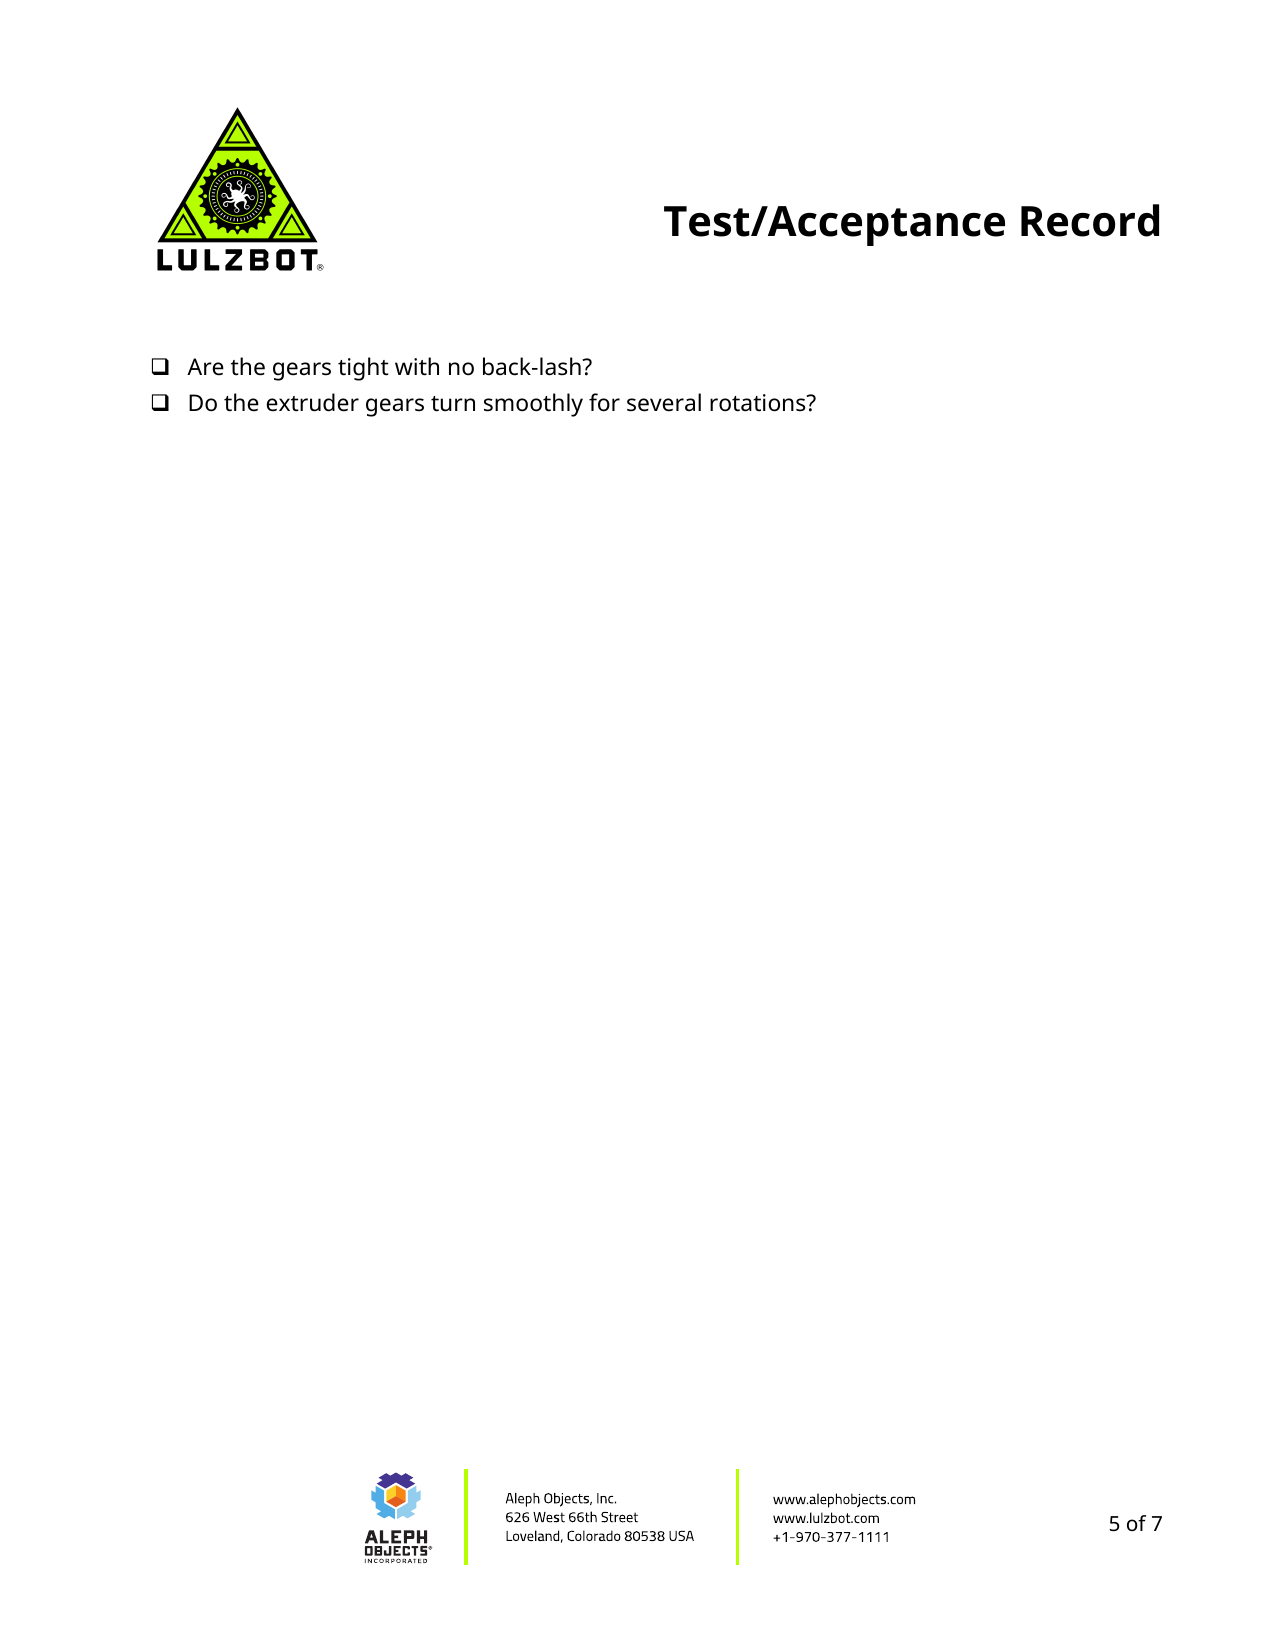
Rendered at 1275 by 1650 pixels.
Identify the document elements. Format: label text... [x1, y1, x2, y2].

picture [146, 96, 335, 286]
list Are the gears tight with no back-lash? [150, 351, 1162, 382]
list Do the extruder gears turn smoothly for several rotations? [150, 387, 1162, 418]
